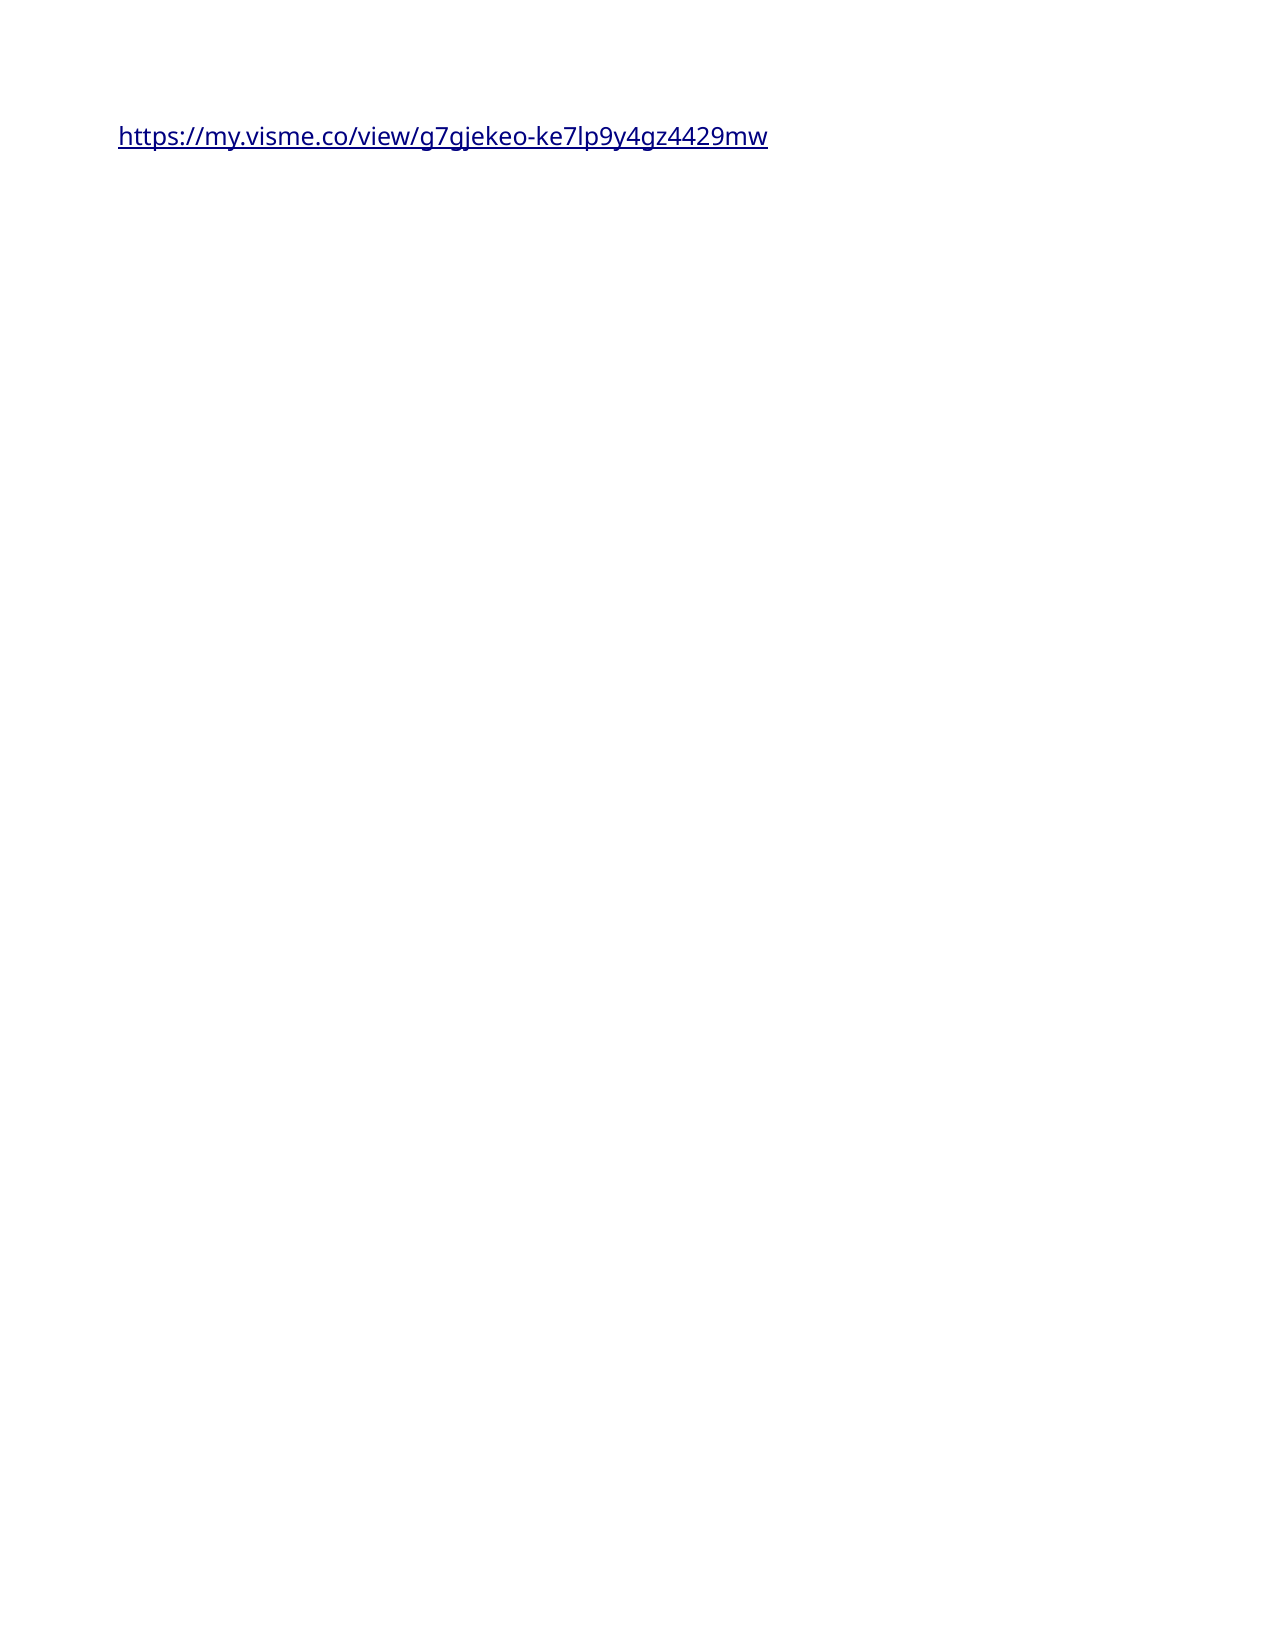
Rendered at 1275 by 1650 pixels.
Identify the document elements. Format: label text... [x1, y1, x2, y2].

text https://my.visme.co/view/g7gjekeo-ke7lp9y4gz4429mw [118, 118, 1157, 152]
